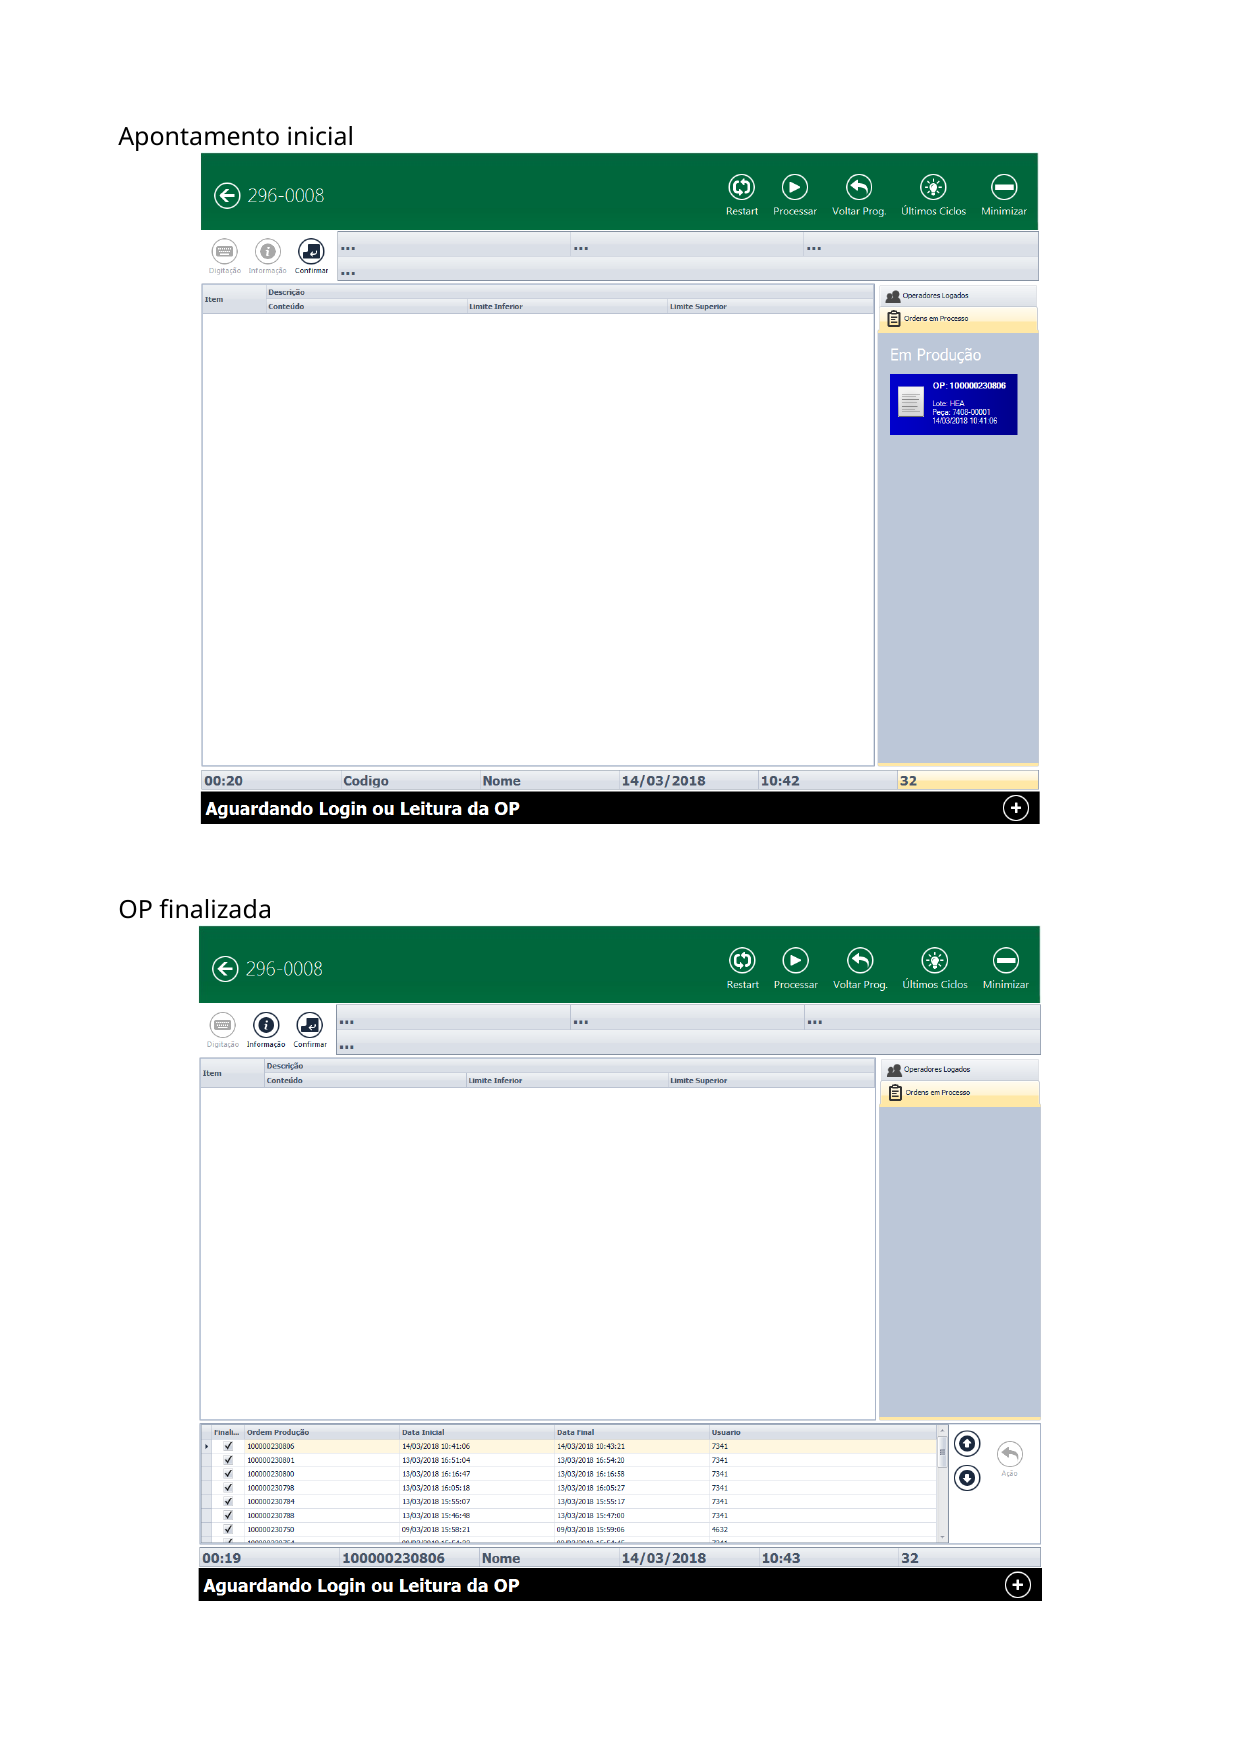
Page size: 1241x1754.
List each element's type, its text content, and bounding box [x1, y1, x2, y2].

text OP finalizada [118, 891, 1122, 925]
text Apontamento inicial [118, 118, 1122, 152]
picture [198, 925, 1042, 1601]
picture [200, 152, 1040, 824]
